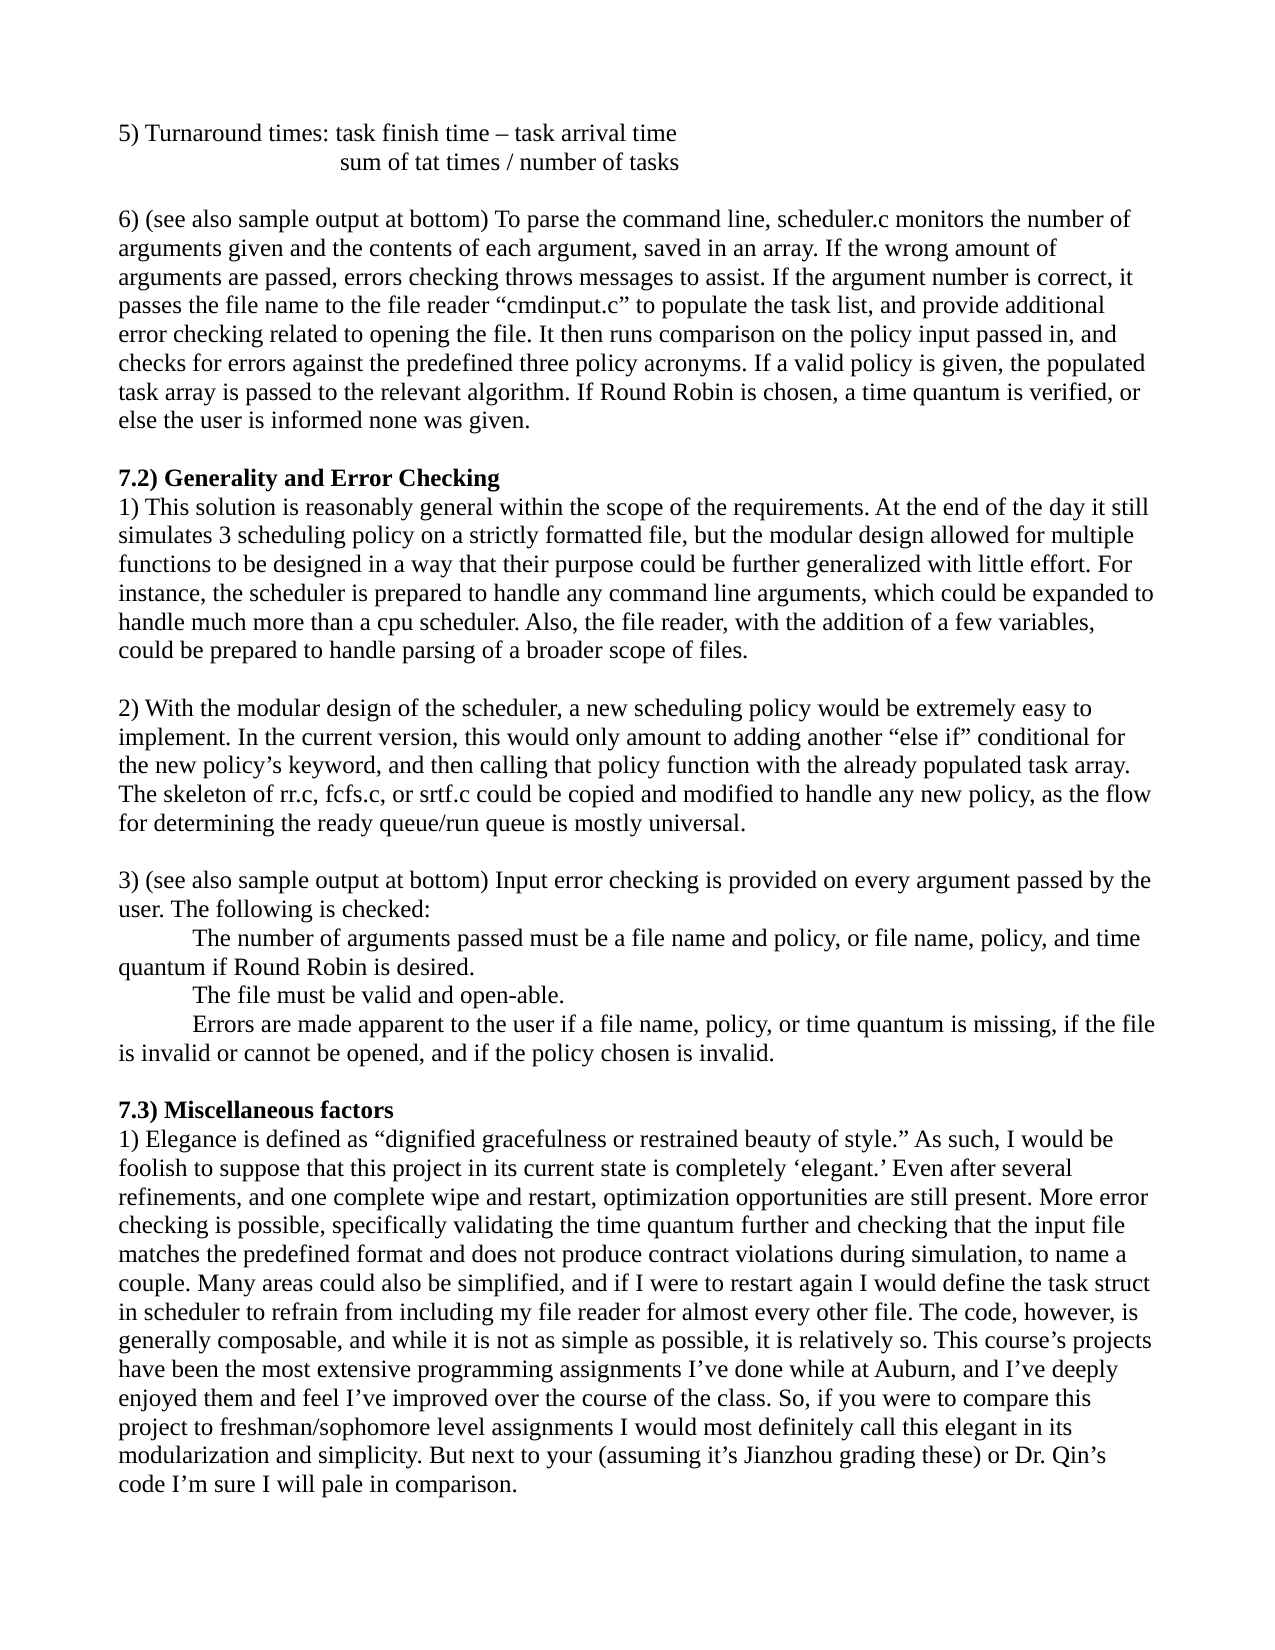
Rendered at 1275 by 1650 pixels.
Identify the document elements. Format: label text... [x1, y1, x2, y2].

text 1) Elegance is defined as “dignified gracefulness or restrained beauty of style.” As such, I would be foolish to suppose that this project in its current state is completely ‘elegant.’ Even after several refinements, and one complete wipe and restart, optimization opportunities are still present. More error checking is possible, specifically validating the time quantum further and checking that the input file matches the predefined format and does not produce contract violations during simulation, to name a couple. Many areas could also be simplified, and if I were to restart again I would define the task struct in scheduler to refrain from including my file reader for almost every other file. The code, however, is generally composable, and while it is not as simple as possible, it is relatively so. This course’s projects have been the most extensive programming assignments I’ve done while at Auburn, and I’ve deeply enjoyed them and feel I’ve improved over the course of the class. So, if you were to compare this project to freshman/sophomore level assignments I would most definitely call this elegant in its modularization and simplicity. But next to your (assuming it’s Jianzhou grading these) or Dr. Qin’s code I’m sure I will pale in comparison. [118, 1124, 1157, 1498]
text 6) (see also sample output at bottom) To parse the command line, scheduler.c monitors the number of arguments given and the contents of each argument, saved in an array. If the wrong amount of arguments are passed, errors checking throws messages to assist. If the argument number is correct, it passes the file name to the file reader “cmdinput.c” to populate the task list, and provide additional error checking related to opening the file. It then runs comparison on the policy input passed in, and checks for errors against the predefined three policy acronyms. If a valid policy is given, the populated task array is passed to the relevant algorithm. If Round Robin is chosen, a time quantum is verified, or else the user is informed none was given. [118, 204, 1157, 434]
text 1) This solution is reasonably general within the scope of the requirements. At the end of the day it still simulates 3 scheduling policy on a strictly formatted file, but the modular design allowed for multiple functions to be designed in a way that their purpose could be further generalized with little effort. For instance, the scheduler is prepared to handle any command line arguments, which could be expanded to handle much more than a cpu scheduler. Also, the file reader, with the addition of a few variables, could be prepared to handle parsing of a broader scope of files. [118, 492, 1157, 664]
text Errors are made apparent to the user if a file name, policy, or time quantum is missing, if the file is invalid or cannot be opened, and if the policy chosen is invalid. [118, 1009, 1157, 1067]
text 3) (see also sample output at bottom) Input error checking is provided on every argument passed by the user. The following is checked: [118, 866, 1157, 923]
text The file must be valid and open-able. [118, 981, 1157, 1009]
text sum of tat times / number of tasks [118, 147, 1157, 176]
text 2) With the modular design of the scheduler, a new scheduling policy would be extremely easy to implement. In the current version, this would only amount to adding another “else if” conditional for the new policy’s keyword, and then calling that policy function with the already populated task array. The skeleton of rr.c, fcfs.c, or srtf.c could be copied and modified to handle any new policy, as the flow for determining the ready queue/run queue is mostly universal. [118, 693, 1157, 837]
text The number of arguments passed must be a file name and policy, or file name, policy, and time quantum if Round Robin is desired. [118, 923, 1157, 981]
text 5) Turnaround times: task finish time – task arrival time [118, 118, 1157, 147]
text 7.2) Generality and Error Checking [118, 463, 1157, 492]
text 7.3) Miscellaneous factors [118, 1096, 1157, 1124]
